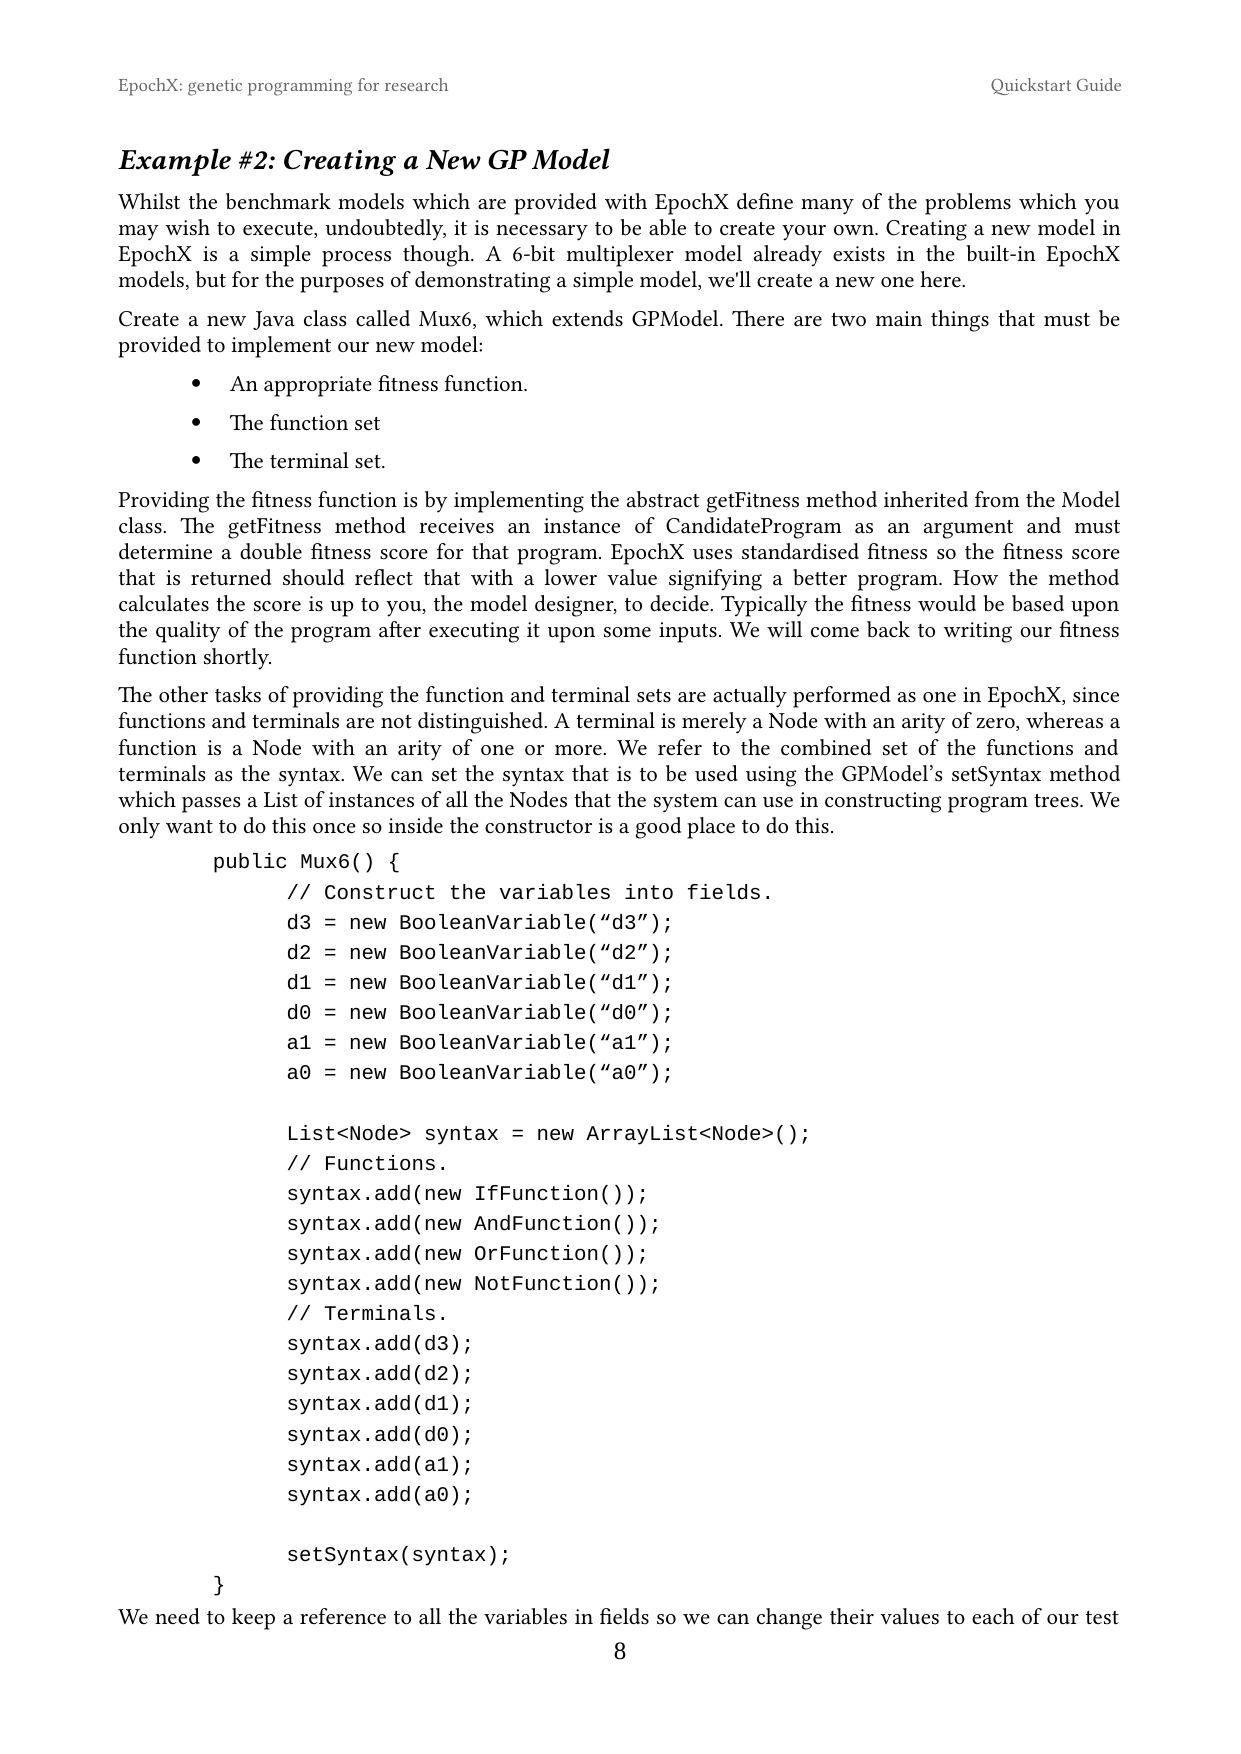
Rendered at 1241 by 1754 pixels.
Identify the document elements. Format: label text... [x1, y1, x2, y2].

text Create a new Java class called Mux6, which extends GPModel. There are two main things that must be provided to implement our new model: [118, 306, 1122, 358]
list An appropriate fitness function. [192, 371, 1122, 397]
text public Mux6() { [213, 852, 1122, 875]
text d0 = new BooleanVariable(“d0”); [213, 1002, 1122, 1026]
text List<Node> syntax = new ArrayList<Node>(); [213, 1122, 1122, 1146]
text a1 = new BooleanVariable(“a1”); [213, 1032, 1122, 1056]
text syntax.add(new IfFunction()); [213, 1183, 1122, 1206]
text d1 = new BooleanVariable(“d1”); [213, 972, 1122, 996]
subtitle Example #2: Creating a New GP Model [118, 143, 1122, 176]
text setSyntax(syntax); [213, 1544, 1122, 1568]
text // Terminals. [213, 1303, 1122, 1327]
list The function set [192, 409, 1122, 436]
text d2 = new BooleanVariable(“d2”); [213, 942, 1122, 966]
text syntax.add(d3); [213, 1333, 1122, 1357]
text syntax.add(a1); [213, 1454, 1122, 1477]
text syntax.add(new NotFunction()); [213, 1273, 1122, 1297]
text a0 = new BooleanVariable(“a0”); [213, 1062, 1122, 1086]
list The terminal set. [192, 448, 1122, 474]
text We need to keep a reference to all the variables in fields so we can change their values to each of our test [118, 1604, 1122, 1630]
text d3 = new BooleanVariable(“d3”); [213, 912, 1122, 935]
text // Functions. [213, 1153, 1122, 1176]
text syntax.add(new AndFunction()); [213, 1213, 1122, 1236]
text syntax.add(d0); [213, 1423, 1122, 1447]
text syntax.add(d2); [213, 1363, 1122, 1387]
text syntax.add(a0); [213, 1484, 1122, 1507]
text syntax.add(d1); [213, 1393, 1122, 1417]
text syntax.add(new OrFunction()); [213, 1243, 1122, 1267]
text The other tasks of providing the function and terminal sets are actually performed as one in EpochX, since functions and terminals are not distinguished. A terminal is merely a Node with an arity of zero, whereas a function is a Node with an arity of one or more. We refer to the combined set of the functions and terminals as the syntax. We can set the syntax that is to be used using the GPModel’s setSyntax method which passes a List of instances of all the Nodes that the system can use in constructing program trees. We only want to do this once so inside the constructor is a good place to do this. [118, 682, 1122, 839]
text } [213, 1574, 1122, 1598]
text Providing the fitness function is by implementing the abstract getFitness method inherited from the Model class. The getFitness method receives an instance of CandidateProgram as an argument and must determine a double fitness score for that program. EpochX uses standardised fitness so the fitness score that is returned should reflect that with a lower value signifying a better program. How the method calculates the score is up to you, the model designer, to decide. Typically the fitness would be based upon the quality of the program after executing it upon some inputs. We will come back to writing our fitness function shortly. [118, 487, 1122, 670]
text // Construct the variables into fields. [213, 882, 1122, 905]
text Whilst the benchmark models which are provided with EpochX define many of the problems which you may wish to execute, undoubtedly, it is necessary to be able to create your own. Creating a new model in EpochX is a simple process though. A 6-bit multiplexer model already exists in the built-in EpochX models, but for the purposes of demonstrating a simple model, we'll create a new one here. [118, 189, 1122, 293]
